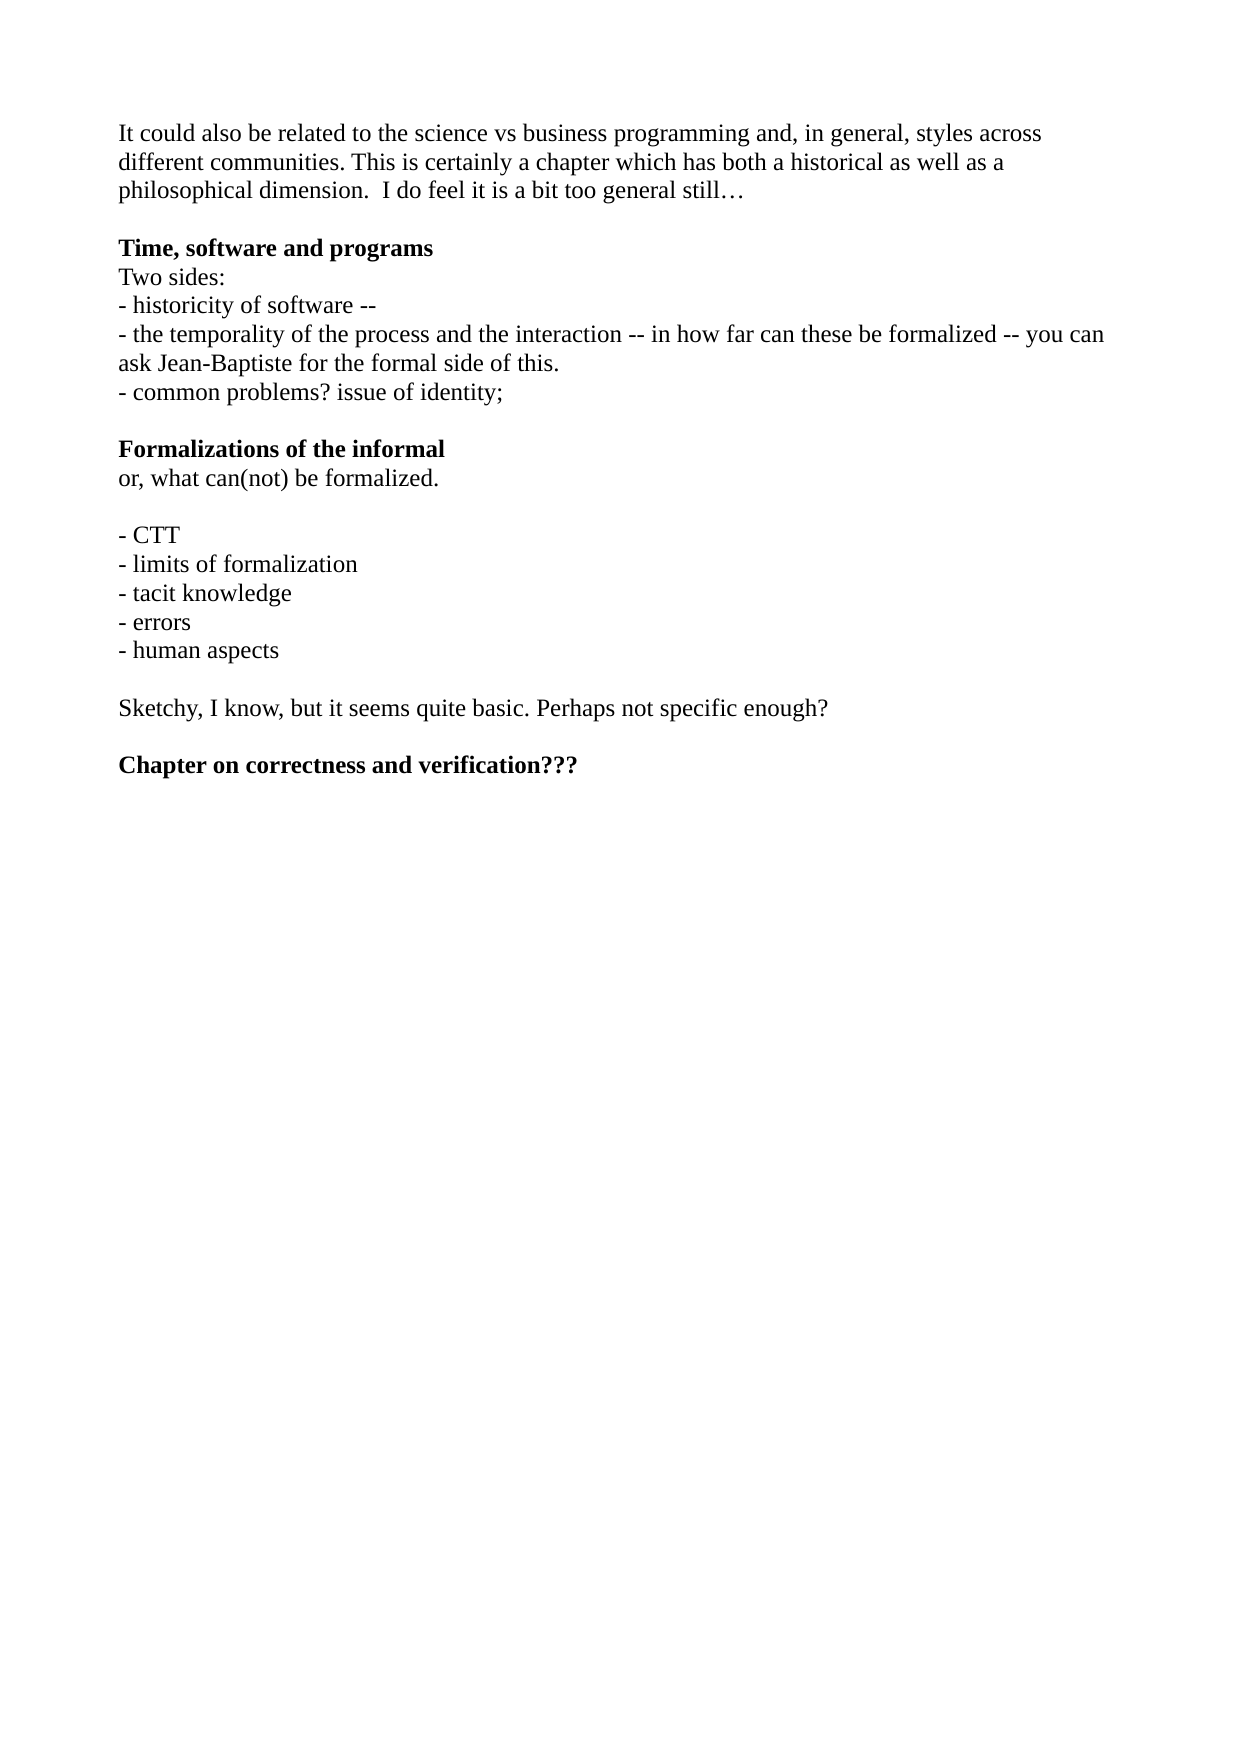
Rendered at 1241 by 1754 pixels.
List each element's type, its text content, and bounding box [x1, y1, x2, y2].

text - limits of formalization [118, 549, 1122, 578]
text Two sides: [118, 262, 1122, 291]
text or, what can(not) be formalized. [118, 463, 1122, 492]
text - tacit knowledge [118, 578, 1122, 607]
text - historicity of software -- [118, 291, 1122, 319]
text Sketchy, I know, but it seems quite basic. Perhaps not specific enough? [118, 693, 1122, 722]
text Formalizations of the informal [118, 434, 1122, 463]
text - the temporality of the process and the interaction -- in how far can these be formalized -- you can ask Jean-Baptiste for the formal side of this. [118, 319, 1122, 377]
text - common problems? issue of identity; [118, 377, 1122, 406]
text - errors [118, 607, 1122, 636]
text Chapter on correctness and verification??? [118, 751, 1122, 779]
text Time, software and programs [118, 233, 1122, 262]
text - CTT [118, 521, 1122, 549]
text It could also be related to the science vs business programming and, in general, styles across different communities. This is certainly a chapter which has both a historical as well as a philosophical dimension. I do feel it is a bit too general still… [118, 118, 1122, 204]
text - human aspects [118, 636, 1122, 664]
